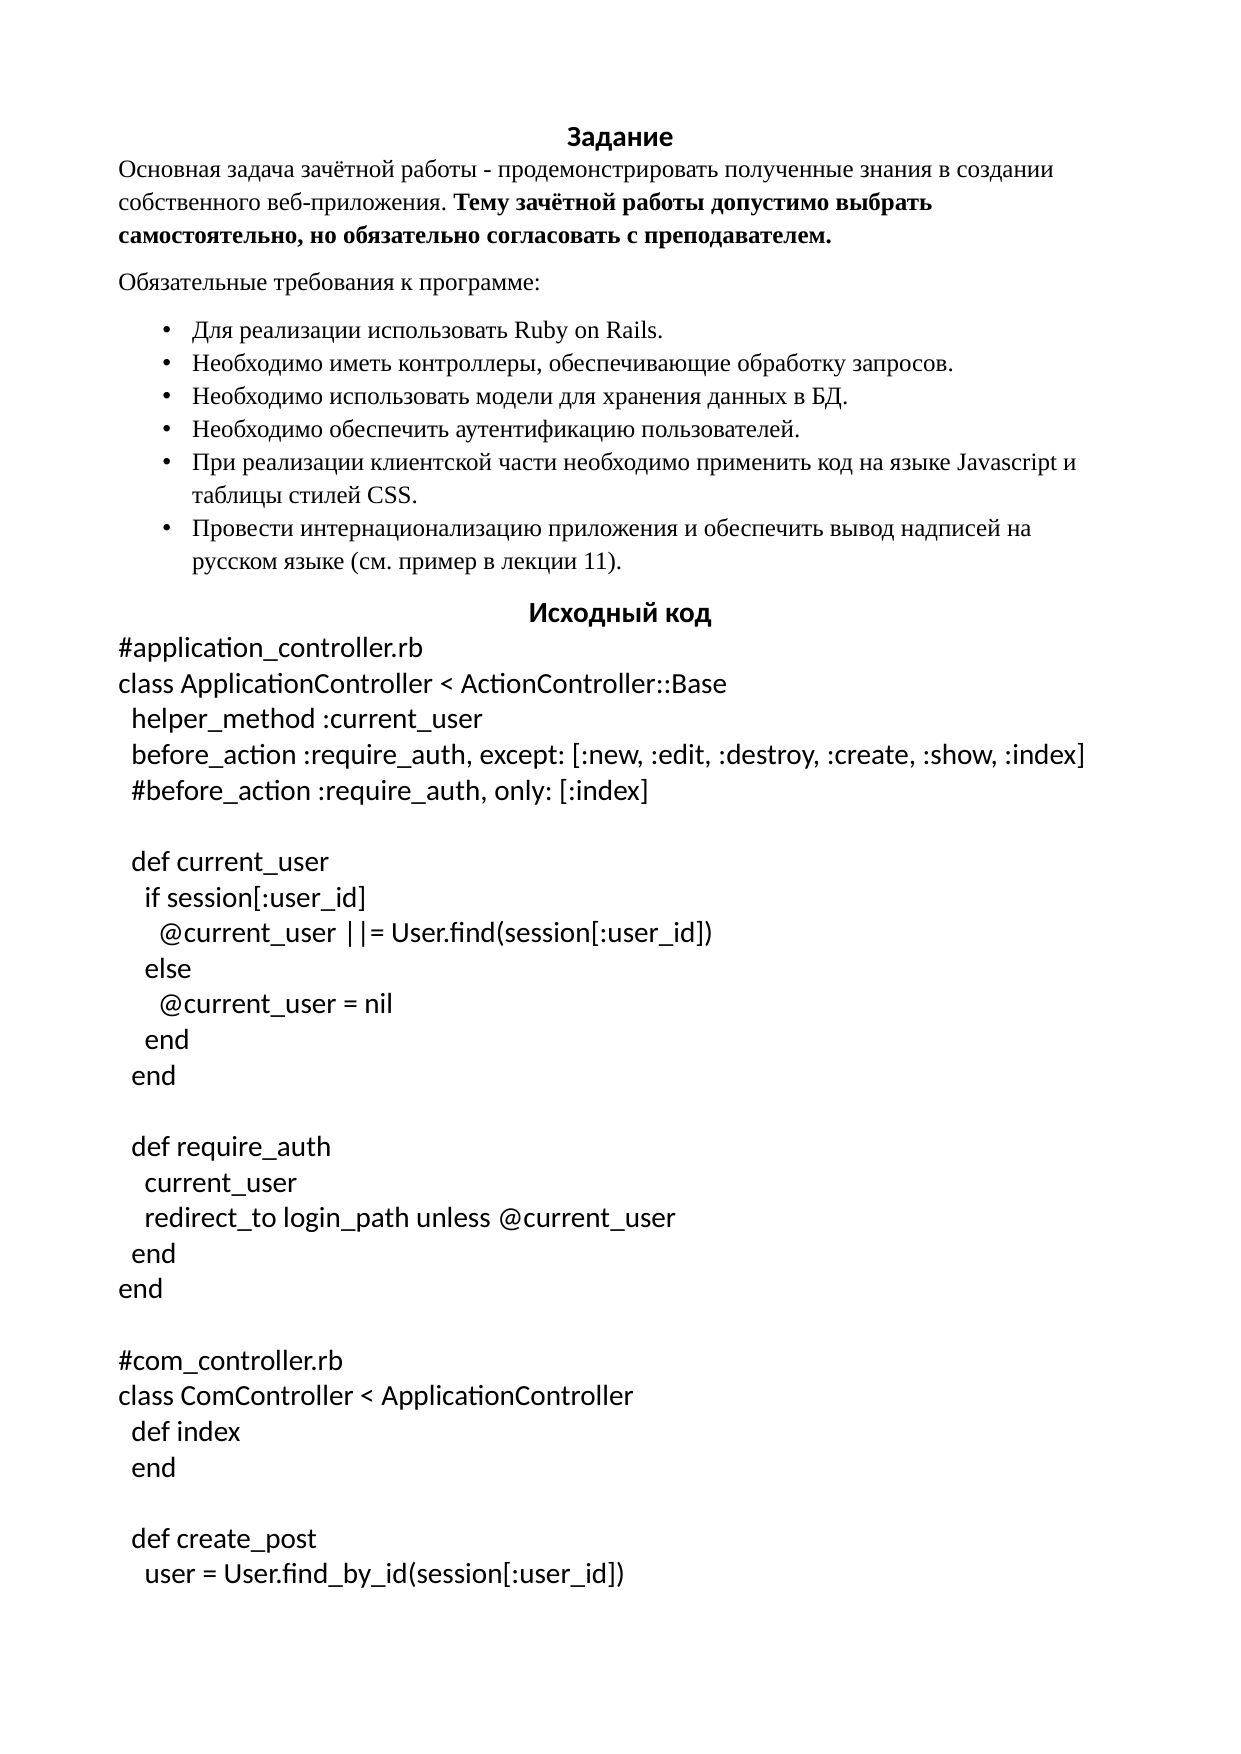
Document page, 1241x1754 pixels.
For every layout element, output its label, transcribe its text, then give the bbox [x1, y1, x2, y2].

text helper_method :current_user [118, 701, 1122, 736]
text @current_user = nil [118, 986, 1122, 1021]
text def require_auth [118, 1128, 1122, 1164]
list Для реализации использовать Ruby on Rails. [162, 315, 1122, 344]
text class ComController < ApplicationController [118, 1377, 1122, 1413]
text def create_post [118, 1520, 1122, 1556]
list Необходимо иметь контроллеры, обеспечивающие обработку запросов. [162, 348, 1122, 377]
text else [118, 950, 1122, 986]
text current_user [118, 1164, 1122, 1199]
text redirect_to login_path unless @current_user [118, 1199, 1122, 1235]
text end [118, 1271, 1122, 1306]
text Основная задача зачётной работы - продемонстрировать полученные знания в создании собственного веб-приложения. Тему зачётной работы допустимо выбрать самостоятельно, но обязательно согласовать с преподавателем. [118, 154, 1122, 248]
text end [118, 1057, 1122, 1092]
text end [118, 1021, 1122, 1057]
list Необходимо использовать модели для хранения данных в БД. [162, 381, 1122, 410]
text def index [118, 1413, 1122, 1449]
text Обязательные требования к программе: [118, 267, 1122, 296]
text if session[:user_id] [118, 879, 1122, 914]
text before_action :require_auth, except: [:new, :edit, :destroy, :create, :show, :index] [118, 736, 1122, 772]
text class ApplicationController < ActionController::Base [118, 665, 1122, 701]
text #com_controller.rb [118, 1342, 1122, 1377]
text Задание [118, 118, 1122, 154]
list Необходимо обеспечить аутентификацию пользователей. [162, 414, 1122, 443]
text #before_action :require_auth, only: [:index] [118, 772, 1122, 807]
text end [118, 1449, 1122, 1484]
text #application_controller.rb [118, 629, 1122, 665]
text @current_user ||= User.find(session[:user_id]) [118, 914, 1122, 950]
text user = User.find_by_id(session[:user_id]) [118, 1556, 1122, 1591]
text Исходный код [118, 594, 1122, 629]
text end [118, 1235, 1122, 1271]
text def current_user [118, 843, 1122, 879]
list Провести интернационализацию приложения и обеспечить вывод надписей на русском языке (см. пример в лекции 11). [162, 513, 1122, 575]
list При реализации клиентской части необходимо применить код на языке Javascript и таблицы стилей CSS. [162, 447, 1122, 509]
